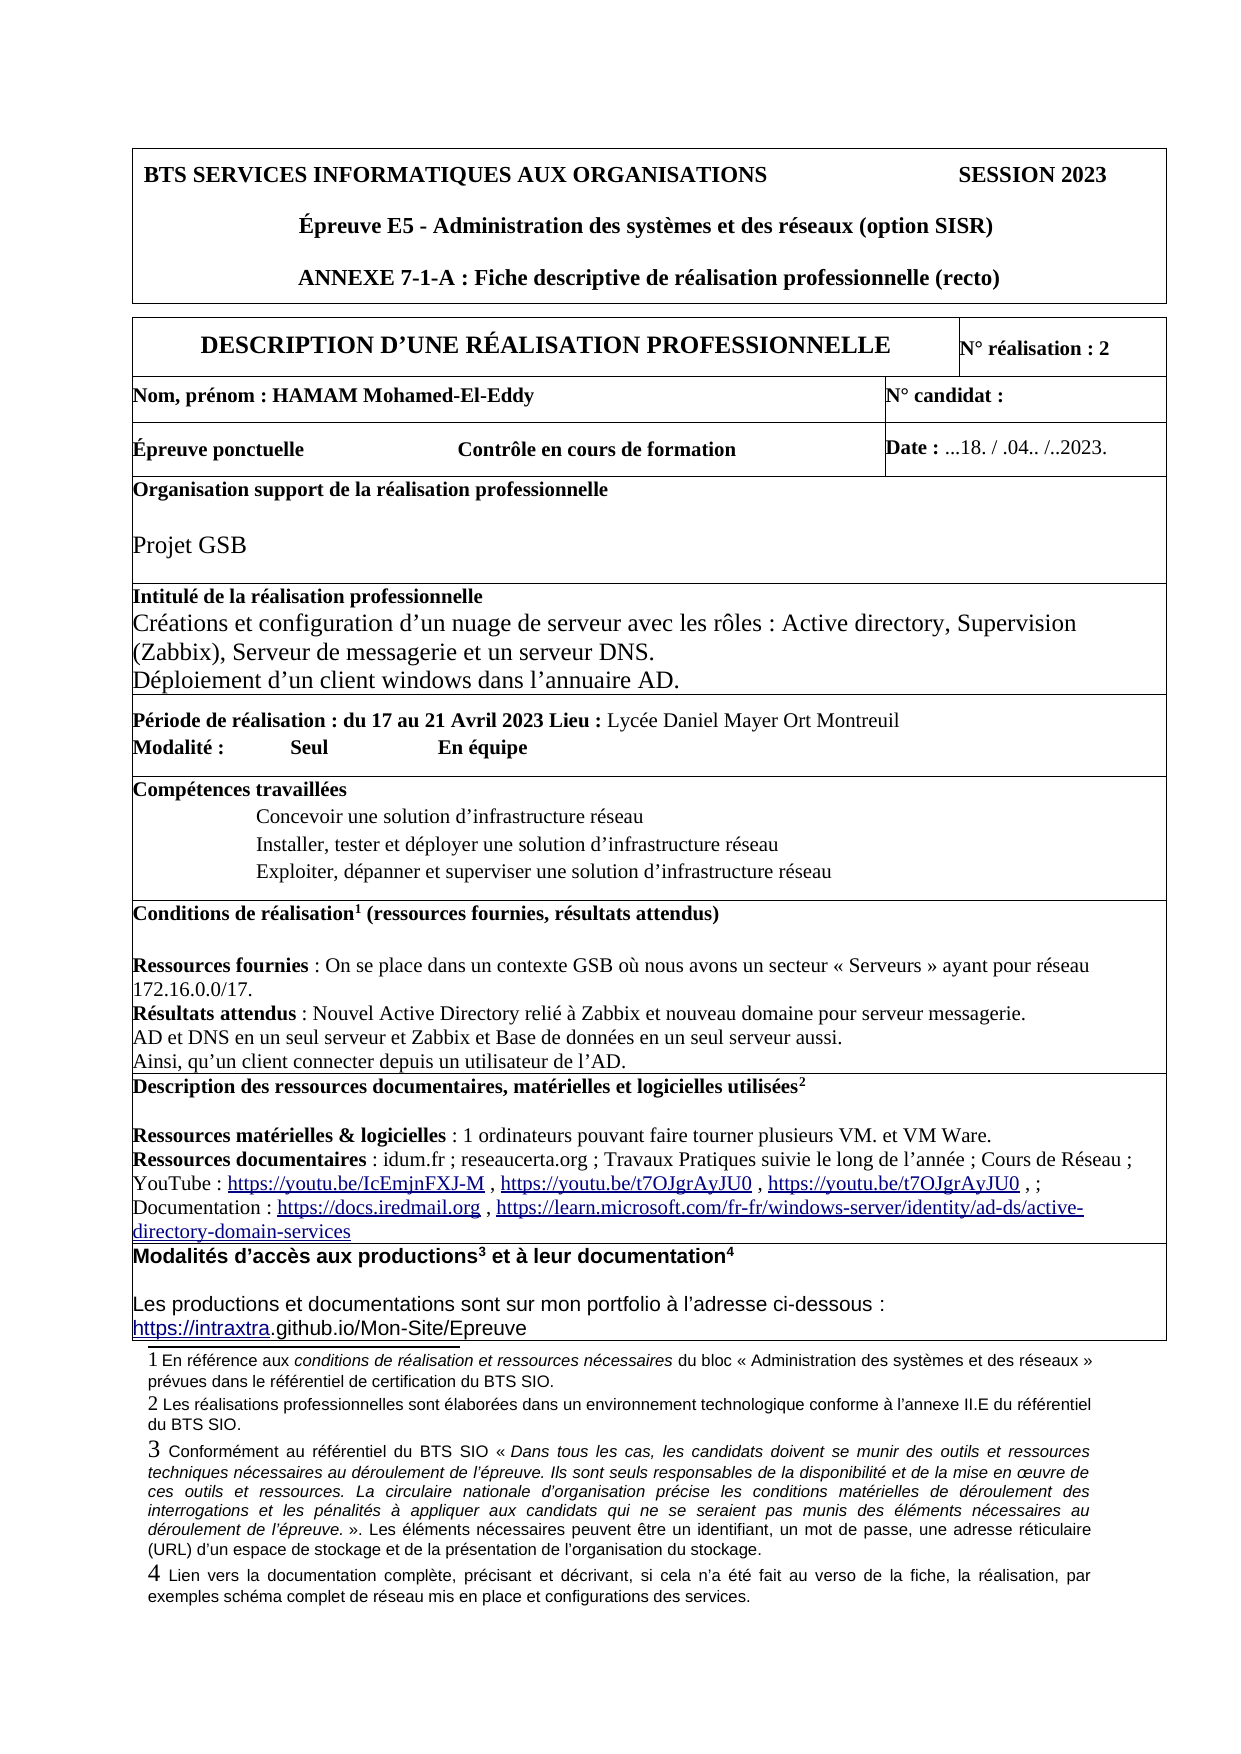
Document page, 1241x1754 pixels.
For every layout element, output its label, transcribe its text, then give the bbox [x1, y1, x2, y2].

table_cell Compétences travaillées Concevoir une solution d’infrastructure réseau Installer, tester et déployer une solution d’infrastructure réseau Exploiter, dépanner et superviser une solution d’infrastructure réseau [133, 777, 1166, 900]
table_cell Organisation support de la réalisation professionnelle Projet GSB [133, 477, 1166, 583]
table_header DESCRIPTION D’UNE RÉALISATION PROFESSIONNELLE [133, 318, 959, 376]
table_cell Date : ...18. / .04.. /..2023. [886, 423, 1166, 476]
table_cell Intitulé de la réalisation professionnelle Créations et configuration d’un nuage de serveur avec les rôles : Active directory, Supervision (Zabbix), Serveur de messagerie et un serveur DNS. Déploiement d’un client windows dans l’annuaire AD. [133, 584, 1166, 694]
table_header N° réalisation : 2 [960, 318, 1166, 376]
table_cell N° candidat : [886, 377, 1166, 422]
table_cell Contrôle en cours de formation [457, 423, 885, 476]
table_cell Période de réalisation : du 17 au 21 Avril 2023 Lieu : Lycée Daniel Mayer Ort Montreuil Modalité : Seul En équipe [133, 695, 1166, 776]
table_cell Modalités d’accès aux productions et à leur documentation Les productions et documentations sont sur mon portfolio à l’adresse ci-dessous : https://intraxtra.github.io/Mon-Site/Epreuve [133, 1244, 1166, 1340]
table_cell Conditions de réalisation (ressources fournies, résultats attendus) Ressources fournies : On se place dans un contexte GSB où nous avons un secteur « Serveurs » ayant pour réseau 172.16.0.0/17. Résultats attendus : Nouvel Active Directory relié à Zabbix et nouveau domaine pour serveur messagerie. AD et DNS en un seul serveur et Zabbix et Base de données en un seul serveur aussi. Ainsi, qu’un client connecter depuis un utilisateur de l’AD. [133, 901, 1166, 1073]
table_cell Nom, prénom : HAMAM Mohamed-El-Eddy [133, 377, 885, 422]
table_header BTS Services informatiques aux organisations SESSION 2023 Épreuve E5 - Administration des systèmes et des réseaux (option SISR) ANNEXE 7-1-A : Fiche descriptive de réalisation professionnelle (recto) [133, 149, 1166, 303]
table_cell Description des ressources documentaires, matérielles et logicielles utilisées Ressources matérielles & logicielles : 1 ordinateurs pouvant faire tourner plusieurs VM. et VM Ware. Ressources documentaires : idum.fr ; reseaucerta.org ; Travaux Pratiques suivie le long de l’année ; Cours de Réseau ; YouTube : https://youtu.be/IcEmjnFXJ-M , https://youtu.be/t7OJgrAyJU0 , https://youtu.be/t7OJgrAyJU0 , ; Documentation : https://docs.iredmail.org , https://learn.microsoft.com/fr-fr/windows-server/identity/ad-ds/active-directory-domain-services [133, 1074, 1166, 1243]
table_cell Épreuve ponctuelle [133, 423, 457, 476]
